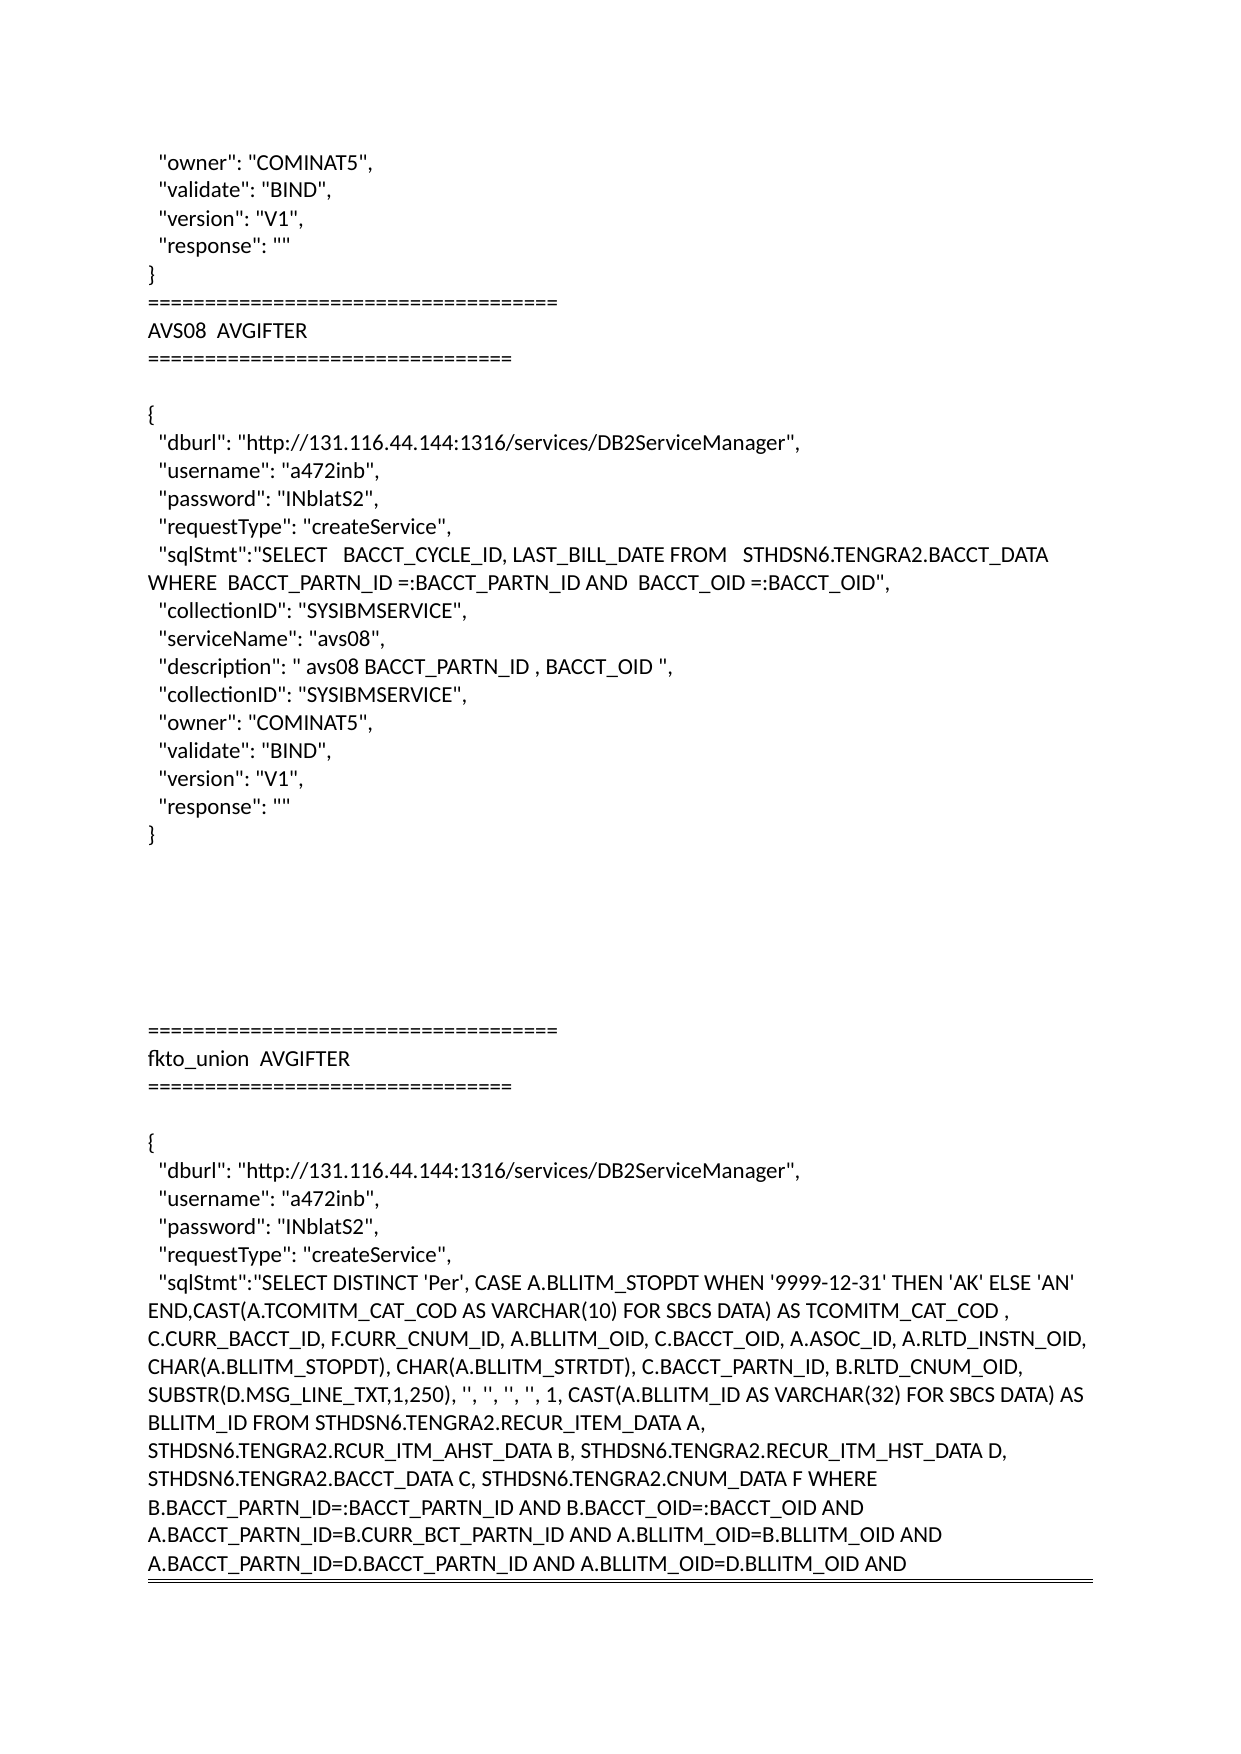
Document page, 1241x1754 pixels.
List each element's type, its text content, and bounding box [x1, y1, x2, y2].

text AVS08 AVGIFTER [148, 316, 1093, 344]
text { [148, 1128, 1093, 1156]
text } [148, 260, 1093, 288]
text "password": "INblatS2", [148, 1212, 1093, 1240]
text "requestType": "createService", [148, 512, 1093, 540]
text "dburl": "http://131.116.44.144:1316/services/DB2ServiceManager", [148, 428, 1093, 456]
text "requestType": "createService", [148, 1240, 1093, 1268]
text "serviceName": "avs08", [148, 624, 1093, 652]
text "owner": "COMINAT5", [148, 708, 1093, 736]
text "validate": "BIND", [148, 176, 1093, 204]
text "collectionID": "SYSIBMSERVICE", [148, 596, 1093, 624]
text "description": " avs08 BACCT_PARTN_ID , BACCT_OID ", [148, 652, 1093, 680]
text "owner": "COMINAT5", [148, 148, 1093, 176]
text } [148, 820, 1093, 848]
text ==================================== [148, 1016, 1093, 1044]
text "collectionID": "SYSIBMSERVICE", [148, 680, 1093, 708]
text fkto_union AVGIFTER [148, 1044, 1093, 1072]
text { [148, 400, 1093, 428]
text "sqlStmt":"SELECT DISTINCT 'Per', CASE A.BLLITM_STOPDT WHEN '9999-12-31' THEN 'AK' ELSE 'AN' END,CAST(A.TCOMITM_CAT_COD AS VARCHAR(10) FOR SBCS DATA) AS TCOMITM_CAT_COD , C.CURR_BACCT_ID, F.CURR_CNUM_ID, A.BLLITM_OID, C.BACCT_OID, A.ASOC_ID, A.RLTD_INSTN_OID, CHAR(A.BLLITM_STOPDT), CHAR(A.BLLITM_STRTDT), C.BACCT_PARTN_ID, B.RLTD_CNUM_OID, SUBSTR(D.MSG_LINE_TXT,1,250), '', '', '', '', 1, CAST(A.BLLITM_ID AS VARCHAR(32) FOR SBCS DATA) AS BLLITM_ID FROM STHDSN6.TENGRA2.RECUR_ITEM_DATA A, STHDSN6.TENGRA2.RCUR_ITM_AHST_DATA B, STHDSN6.TENGRA2.RECUR_ITM_HST_DATA D, STHDSN6.TENGRA2.BACCT_DATA C, STHDSN6.TENGRA2.CNUM_DATA F WHERE B.BACCT_PARTN_ID=:BACCT_PARTN_ID AND B.BACCT_OID=:BACCT_OID AND A.BACCT_PARTN_ID=B.CURR_BCT_PARTN_ID AND A.BLLITM_OID=B.BLLITM_OID AND A.BACCT_PARTN_ID=D.BACCT_PARTN_ID AND A.BLLITM_OID=D.BLLITM_OID AND [148, 1268, 1093, 1579]
text "response": "" [148, 232, 1093, 260]
text "sqlStmt":"SELECT BACCT_CYCLE_ID, LAST_BILL_DATE FROM STHDSN6.TENGRA2.BACCT_DATA WHERE BACCT_PARTN_ID =:BACCT_PARTN_ID AND BACCT_OID =:BACCT_OID", [148, 540, 1093, 596]
text "username": "a472inb", [148, 456, 1093, 484]
text ================================ [148, 344, 1093, 372]
text "username": "a472inb", [148, 1184, 1093, 1212]
text ==================================== [148, 288, 1093, 316]
text "response": "" [148, 792, 1093, 820]
text "validate": "BIND", [148, 736, 1093, 764]
text "dburl": "http://131.116.44.144:1316/services/DB2ServiceManager", [148, 1156, 1093, 1184]
text "version": "V1", [148, 204, 1093, 232]
text "password": "INblatS2", [148, 484, 1093, 512]
text ================================ [148, 1072, 1093, 1100]
text "version": "V1", [148, 764, 1093, 792]
